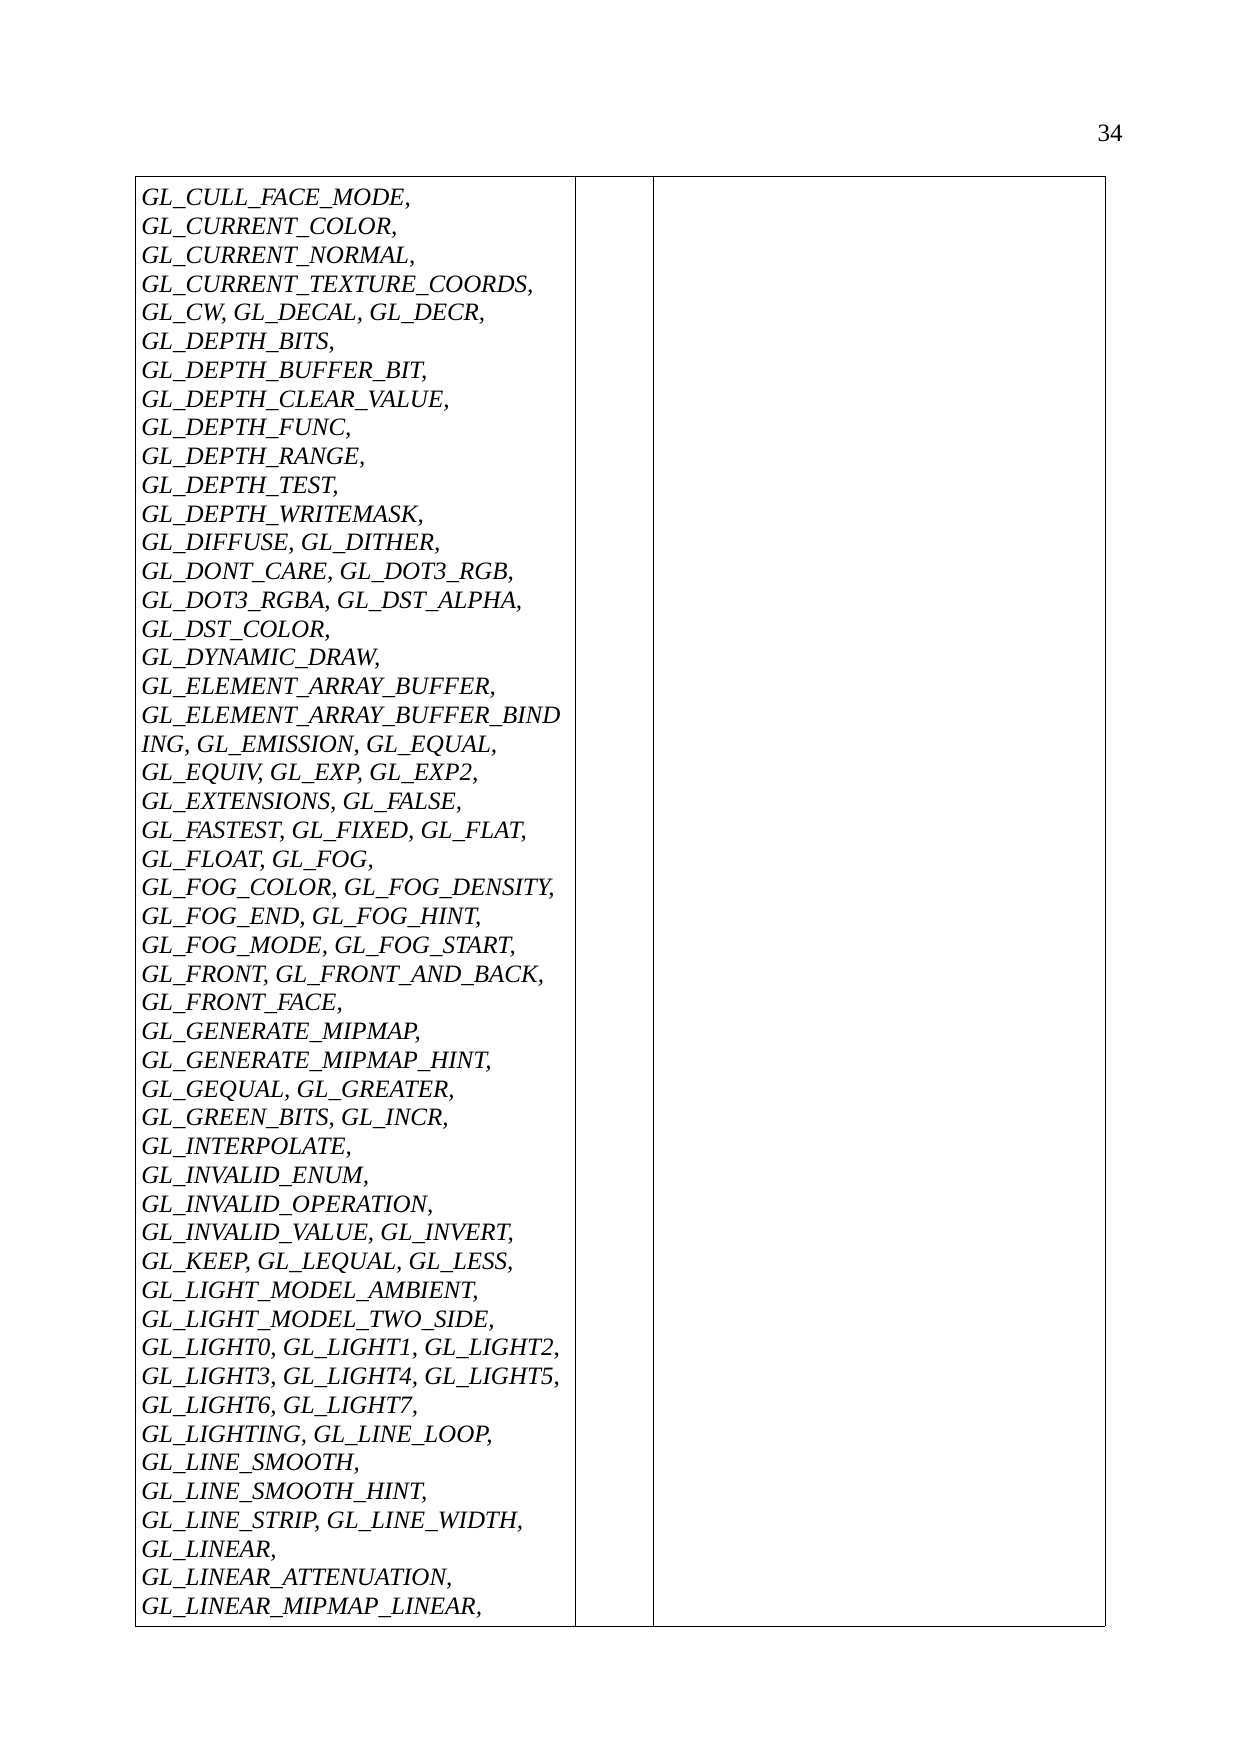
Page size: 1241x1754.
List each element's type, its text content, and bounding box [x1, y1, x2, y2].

table_cell [654, 177, 1105, 1626]
table_cell GL_CULL_FACE_MODE, GL_CURRENT_COLOR, GL_CURRENT_NORMAL, GL_CURRENT_TEXTURE_COORDS, GL_CW, GL_DECAL, GL_DECR, GL_DEPTH_BITS, GL_DEPTH_BUFFER_BIT, GL_DEPTH_CLEAR_VALUE, GL_DEPTH_FUNC, GL_DEPTH_RANGE, GL_DEPTH_TEST, GL_DEPTH_WRITEMASK, GL_DIFFUSE, GL_DITHER, GL_DONT_CARE, GL_DOT3_RGB, GL_DOT3_RGBA, GL_DST_ALPHA, GL_DST_COLOR, GL_DYNAMIC_DRAW, GL_ELEMENT_ARRAY_BUFFER, GL_ELEMENT_ARRAY_BUFFER_BINDING, GL_EMISSION, GL_EQUAL, GL_EQUIV, GL_EXP, GL_EXP2, GL_EXTENSIONS, GL_FALSE, GL_FASTEST, GL_FIXED, GL_FLAT, GL_FLOAT, GL_FOG, GL_FOG_COLOR, GL_FOG_DENSITY, GL_FOG_END, GL_FOG_HINT, GL_FOG_MODE, GL_FOG_START, GL_FRONT, GL_FRONT_AND_BACK, GL_FRONT_FACE, GL_GENERATE_MIPMAP, GL_GENERATE_MIPMAP_HINT, GL_GEQUAL, GL_GREATER, GL_GREEN_BITS, GL_INCR, GL_INTERPOLATE, GL_INVALID_ENUM, GL_INVALID_OPERATION, GL_INVALID_VALUE, GL_INVERT, GL_KEEP, GL_LEQUAL, GL_LESS, GL_LIGHT_MODEL_AMBIENT, GL_LIGHT_MODEL_TWO_SIDE, GL_LIGHT0, GL_LIGHT1, GL_LIGHT2, GL_LIGHT3, GL_LIGHT4, GL_LIGHT5, GL_LIGHT6, GL_LIGHT7, GL_LIGHTING, GL_LINE_LOOP, GL_LINE_SMOOTH, GL_LINE_SMOOTH_HINT, GL_LINE_STRIP, GL_LINE_WIDTH, GL_LINEAR, GL_LINEAR_ATTENUATION, GL_LINEAR_MIPMAP_LINEAR, [136, 177, 575, 1626]
table_cell [576, 177, 653, 1626]
